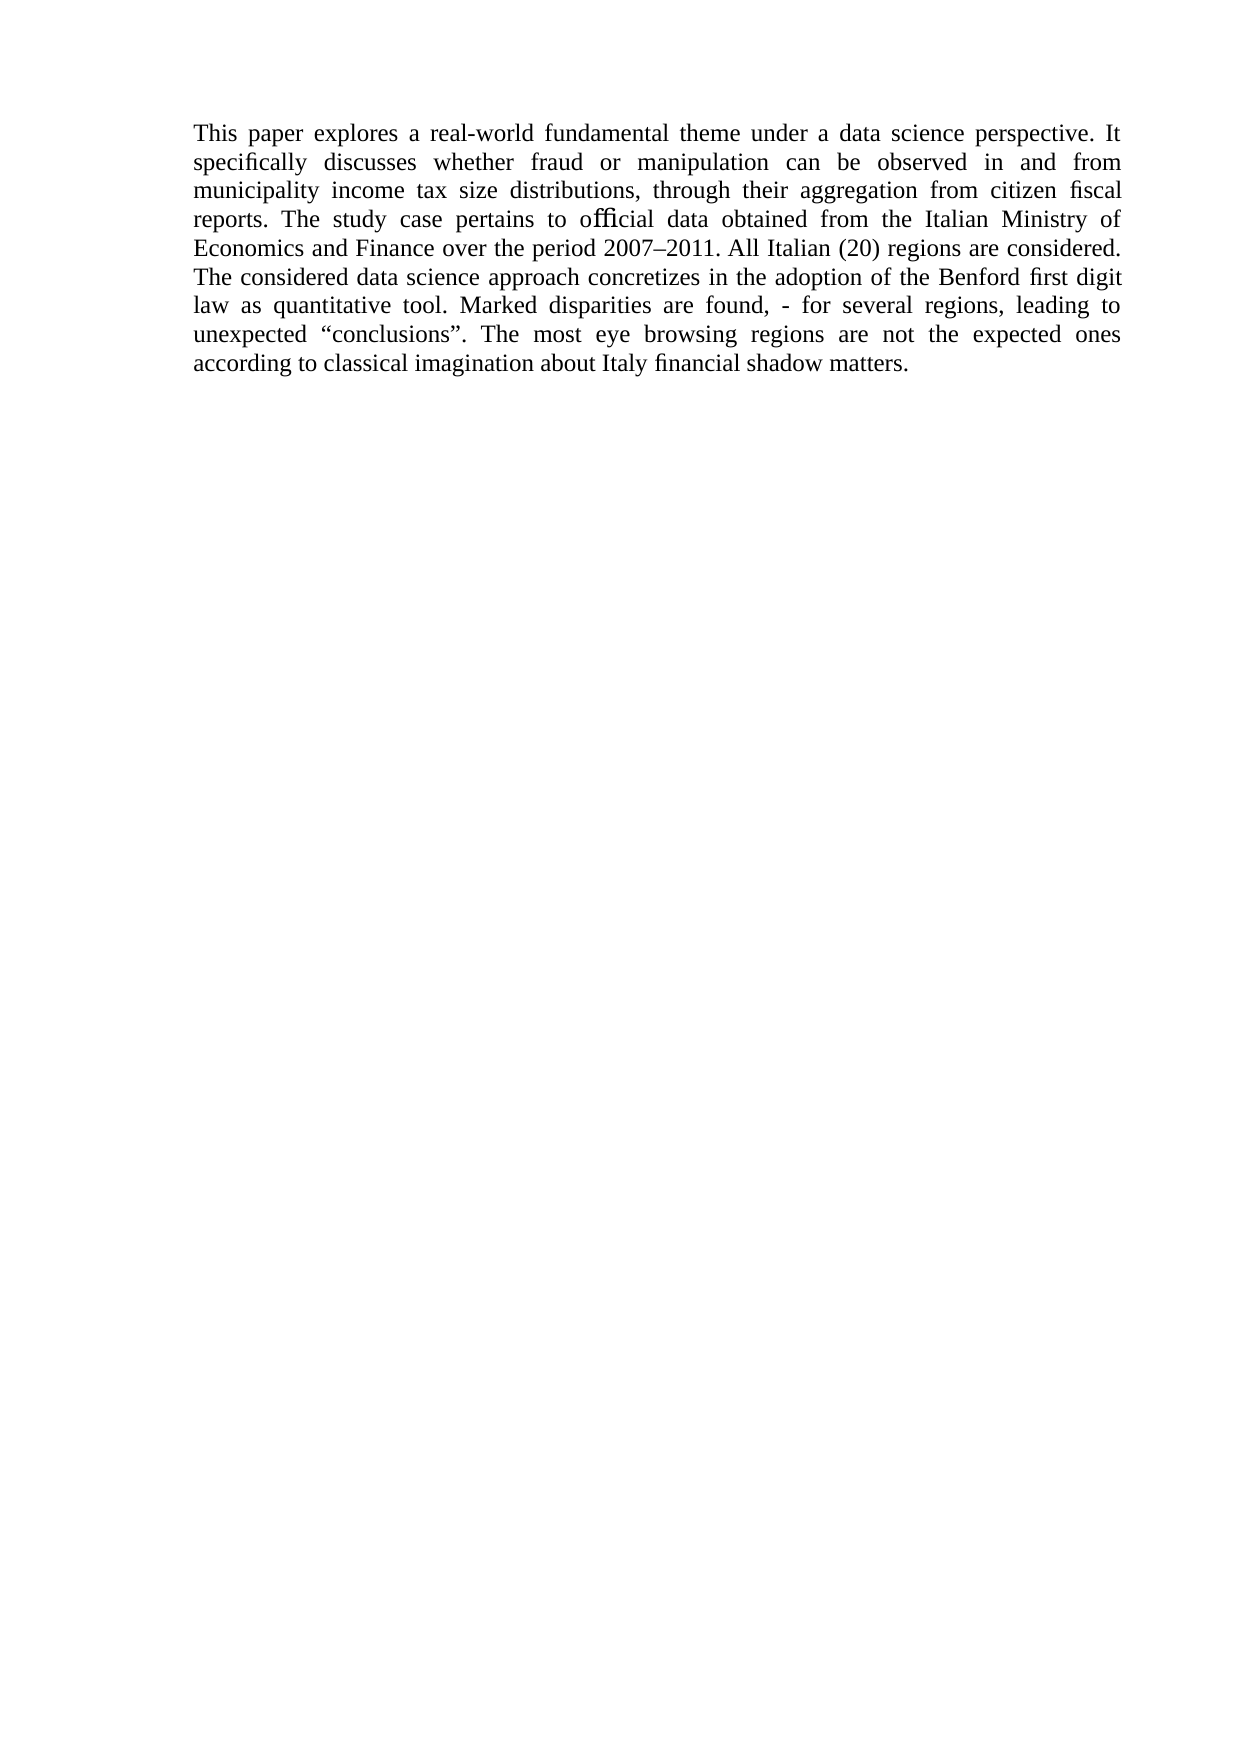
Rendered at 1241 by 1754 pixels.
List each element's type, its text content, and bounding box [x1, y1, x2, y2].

list This paper explores a real-world fundamental theme under a data science perspective. It speciﬁcally discusses whether fraud or manipulation can be observed in and from municipality income tax size distributions, through their aggregation from citizen ﬁscal reports. The study case pertains to oﬃcial data obtained from the Italian Ministry of Economics and Finance over the period 2007–2011. All Italian (20) regions are considered. The considered data science approach concretizes in the adoption of the Benford ﬁrst digit law as quantitative tool. Marked disparities are found, - for several regions, leading to unexpected “conclusions”. The most eye browsing regions are not the expected ones according to classical imagination about Italy ﬁnancial shadow matters. [193, 118, 1122, 377]
